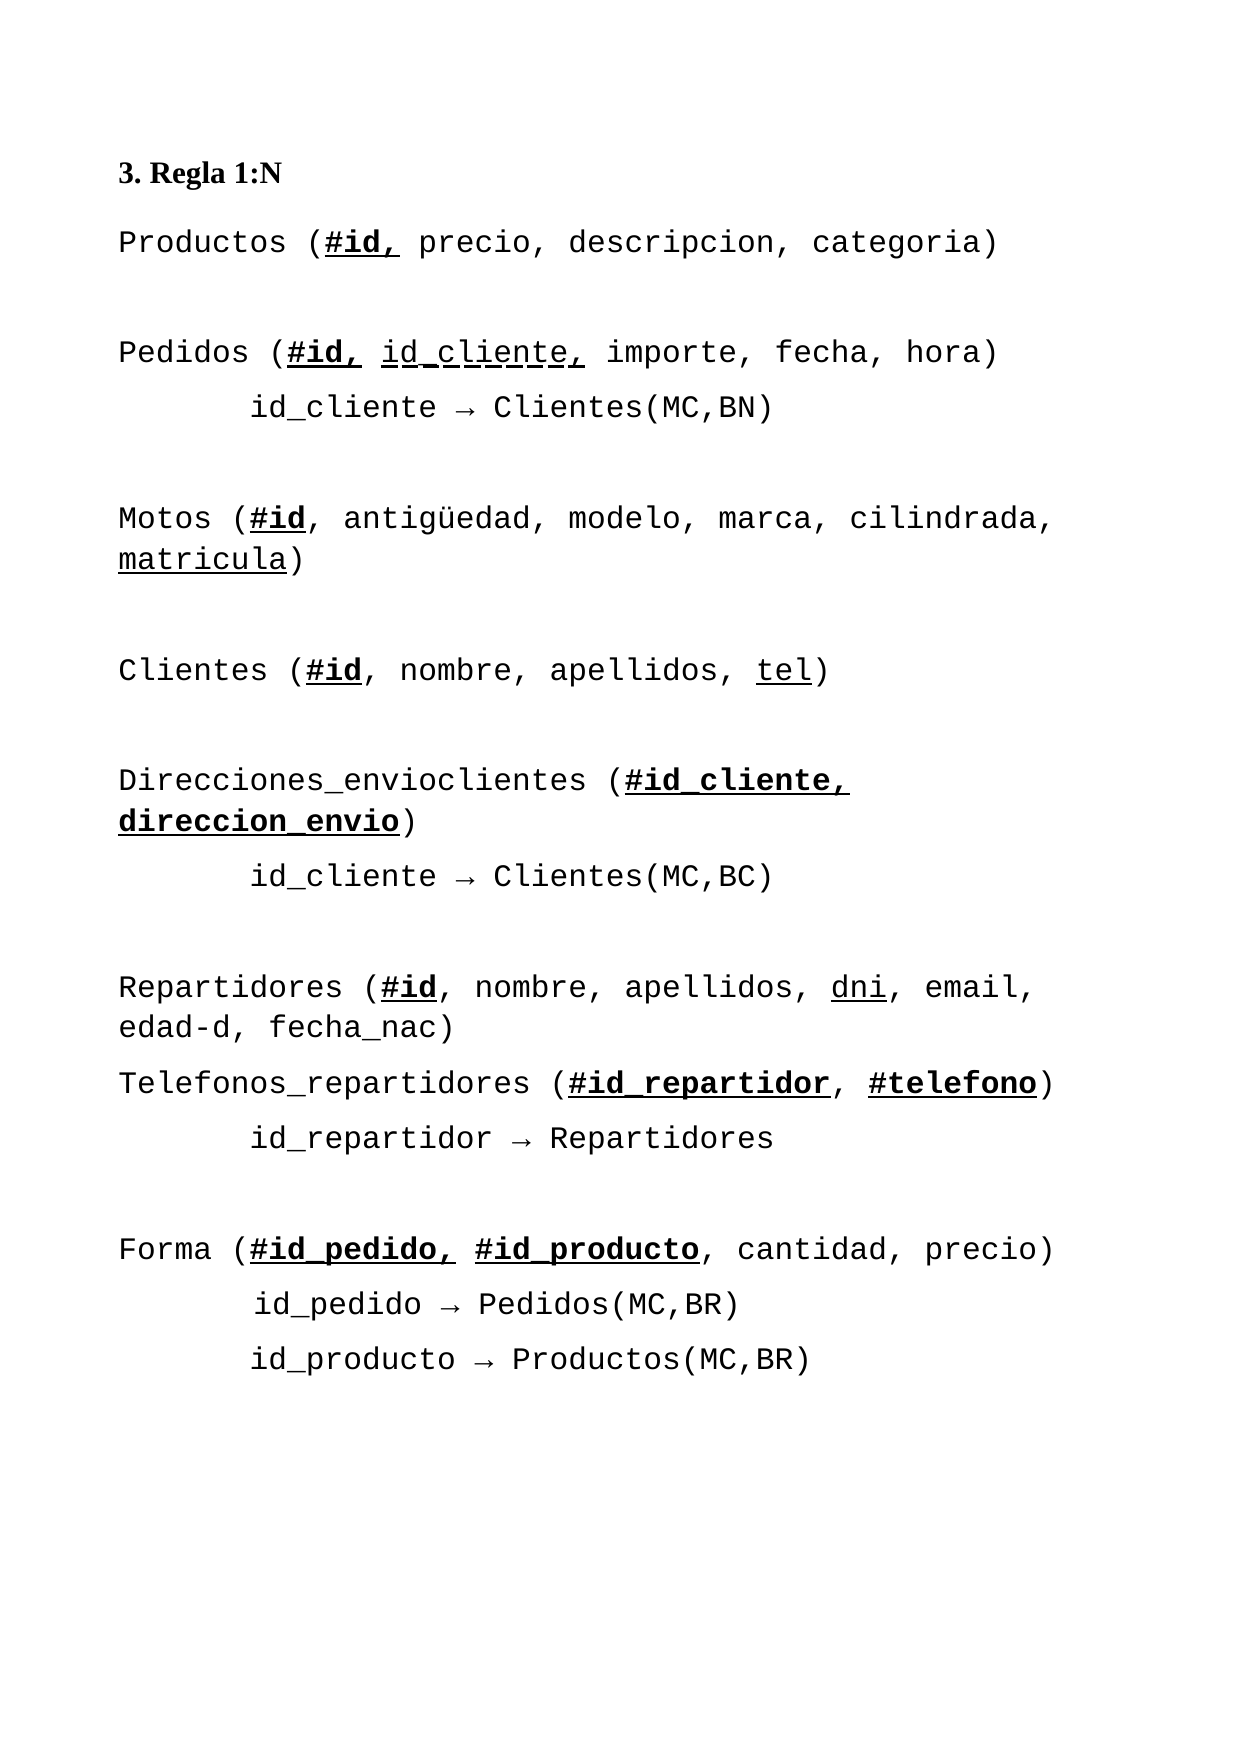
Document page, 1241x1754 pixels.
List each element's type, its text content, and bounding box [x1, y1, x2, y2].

text Productos (#id, precio, descripcion, categoria) [118, 226, 1122, 261]
text id_pedido → Pedidos(MC,BR) [118, 1288, 1122, 1324]
text id_repartidor → Repartidores [118, 1122, 1122, 1158]
text Forma (#id_pedido, #id_producto, cantidad, precio) [118, 1233, 1122, 1268]
text Motos (#id, antigüedad, modelo, marca, cilindrada, matricula) [118, 502, 1122, 579]
text Clientes (#id, nombre, apellidos, tel) [118, 654, 1122, 689]
text Pedidos (#id, id_cliente, importe, fecha, hora) [118, 337, 1122, 372]
text 3. Regla 1:N [118, 154, 1122, 190]
text id_cliente → Clientes(MC,BC) [118, 861, 1122, 896]
text id_producto → Productos(MC,BR) [118, 1344, 1122, 1379]
text Repartidores (#id, nombre, apellidos, dni, email, edad-d, fecha_nac) [118, 971, 1122, 1047]
text Telefonos_repartidores (#id_repartidor, #telefono) [118, 1067, 1122, 1103]
text id_cliente → Clientes(MC,BN) [118, 392, 1122, 427]
text Direcciones_envioclientes (#id_cliente, direccion_envio) [118, 764, 1122, 841]
